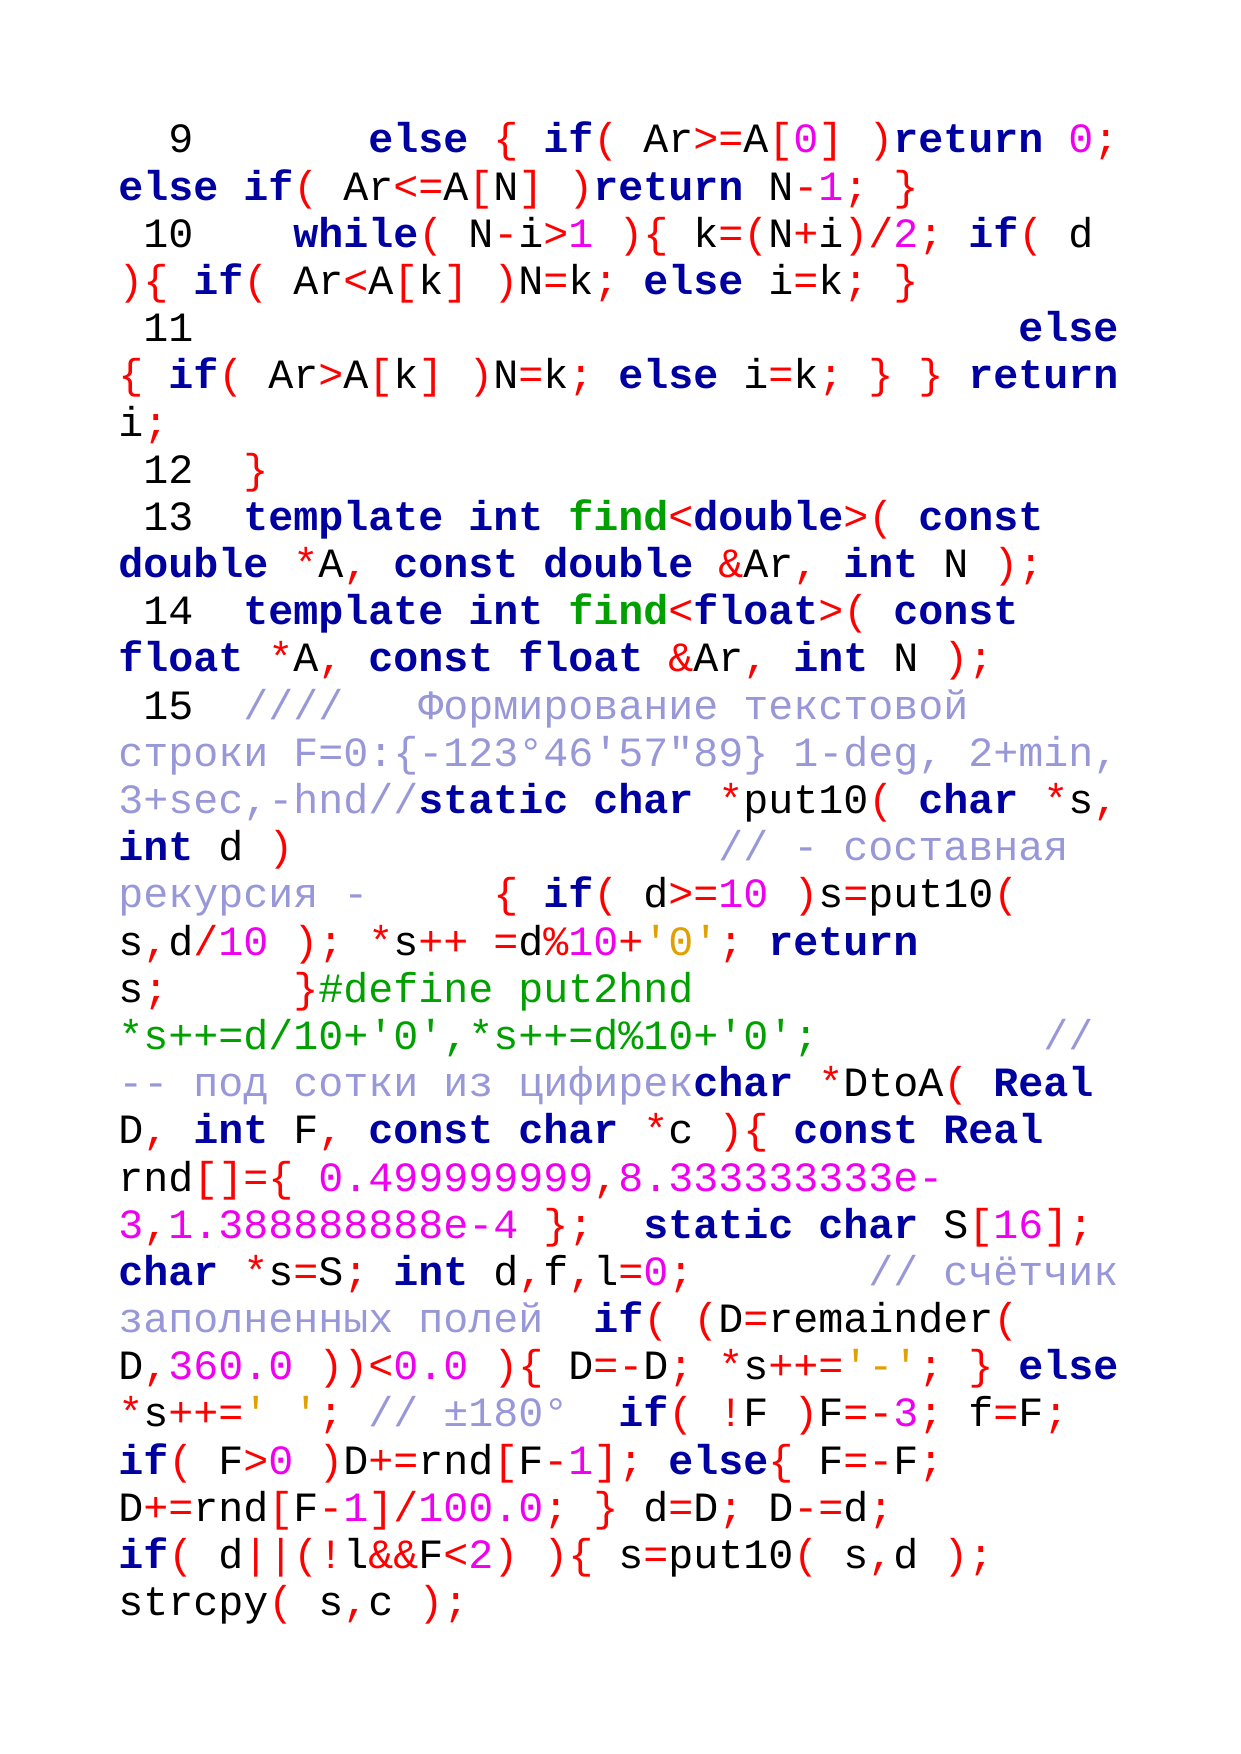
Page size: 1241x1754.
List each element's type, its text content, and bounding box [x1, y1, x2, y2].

subtitle 13 template int find<double>( const double *A, const double &Ar, int N ); [118, 496, 1122, 590]
subtitle 15 //// Формирование текстовой строки F=0:{-123°46'57"89} 1-deg, 2+min, 3+sec,-hnd//static char *put10( char *s, int d ) // - составная рекурсия - { if( d>=10 )s=put10( s,d/10 ); *s++ =d%10+'0'; return s; }#define put2hnd *s++=d/10+'0',*s++=d%10+'0'; // -- под сотки из цифирекchar *DtoA( Real D, int F, const char *c ){ const Real rnd[]={ 0.499999999,8.333333333e-3,1.388888888e-4 }; static char S[16]; char *s=S; int d,f,l=0; // счётчик заполненных полей if( (D=remainder( D,360.0 ))<0.0 ){ D=-D; *s++='-'; } else *s++=' '; // ±180° if( !F )F=-3; f=F; if( F>0 )D+=rnd[F-1]; else{ F=-F; D+=rnd[F-1]/100.0; } d=D; D-=d; if( d||(!l&&F<2) ){ s=put10( s,d ); strcpy( s,c ); [118, 684, 1122, 1628]
subtitle 10 while( N-i>1 ){ k=(N+i)/2; if( d ){ if( Ar<A[k] )N=k; else i=k; } [118, 212, 1122, 307]
subtitle 9 else { if( Ar>=A[0] )return 0; else if( Ar<=A[N] )return N-1; } [118, 118, 1122, 212]
subtitle 11 else { if( Ar>A[k] )N=k; else i=k; } } return i; [118, 307, 1122, 448]
subtitle 12 } [118, 448, 1122, 496]
subtitle 14 template int find<float>( const float *A, const float &Ar, int N ); [118, 590, 1122, 684]
